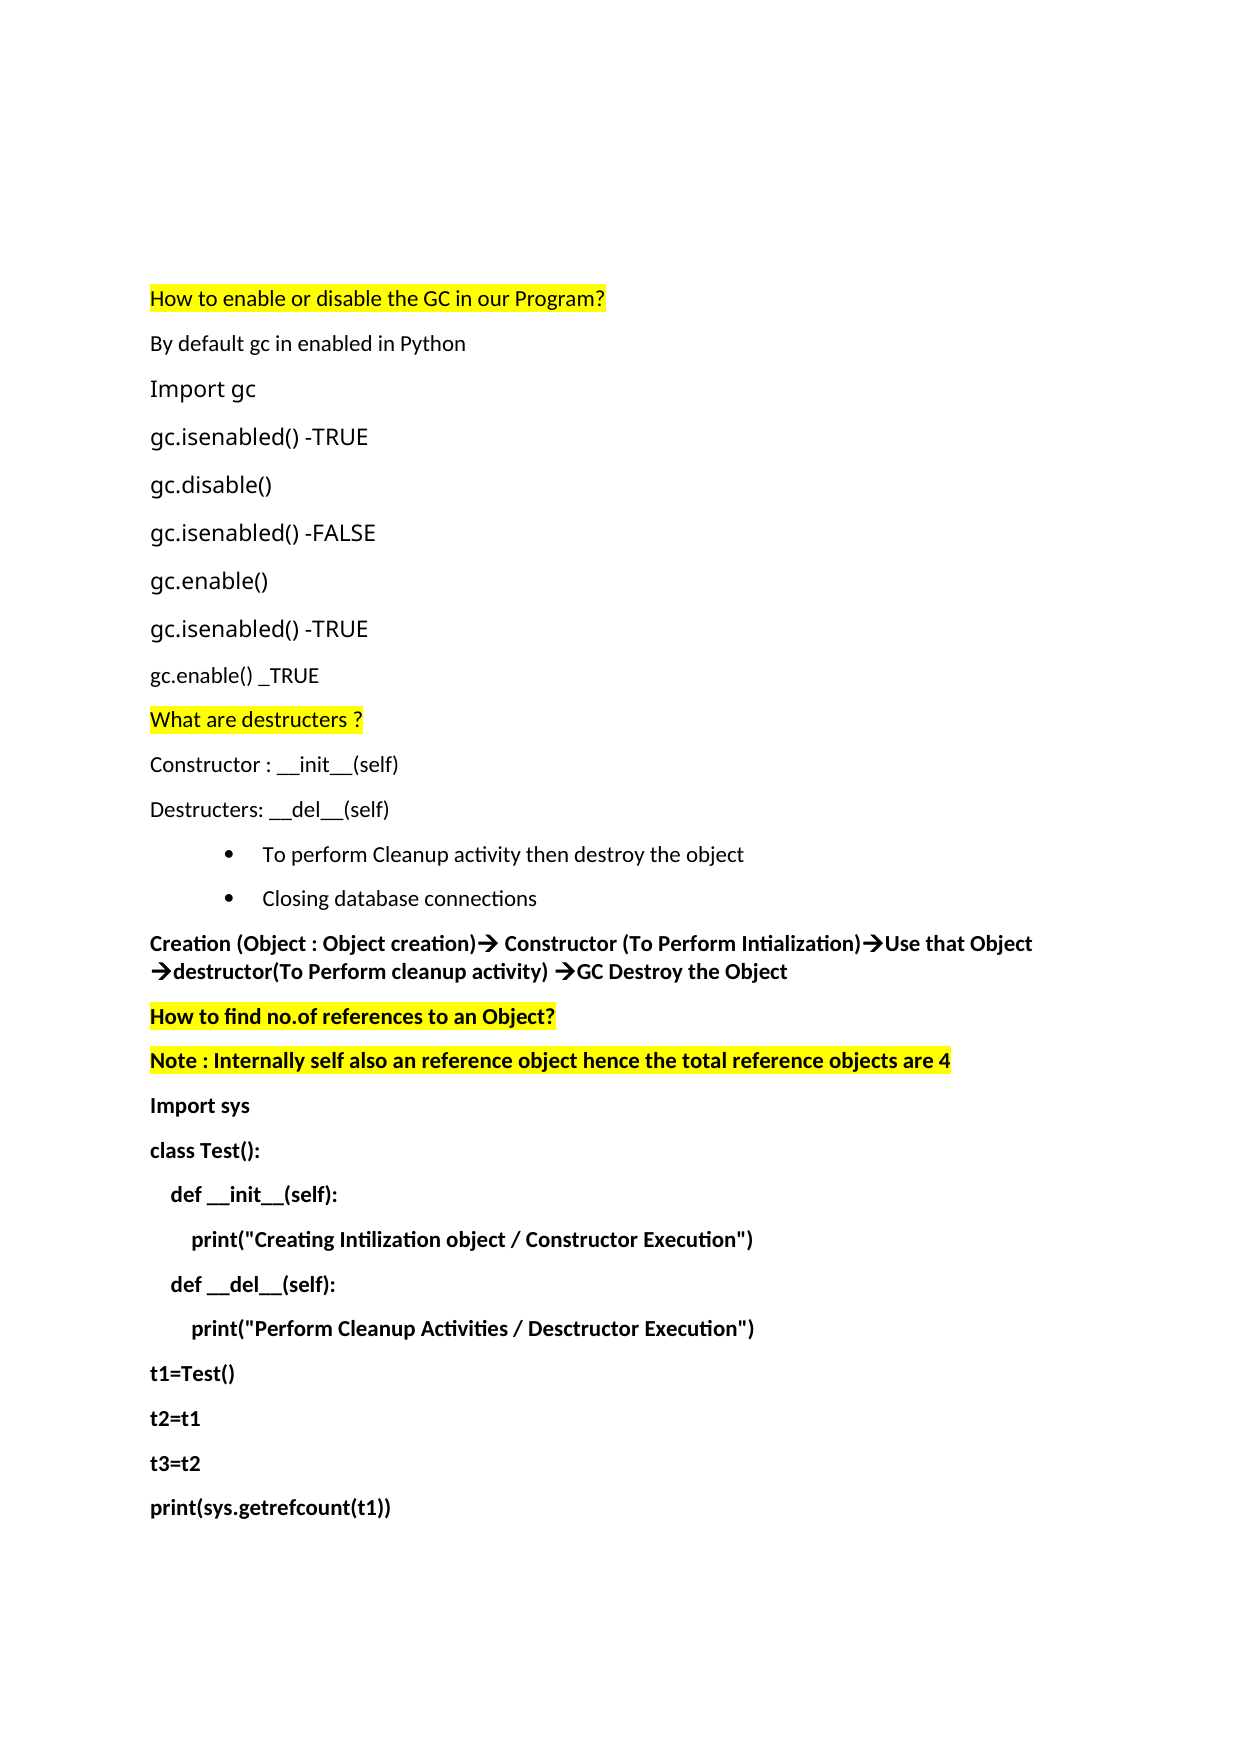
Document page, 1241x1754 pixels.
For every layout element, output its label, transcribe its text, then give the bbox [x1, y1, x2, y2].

text t1=Test() [150, 1359, 1090, 1387]
text How to enable or disable the GC in our Program? [150, 284, 1090, 312]
text gc.enable() [150, 565, 1090, 596]
text Import sys [150, 1091, 1090, 1119]
text gc.isenabled() -FALSE [150, 517, 1090, 548]
text By default gc in enabled in Python [150, 329, 1090, 357]
text print("Creating Intilization object / Constructor Execution") [150, 1225, 1090, 1253]
text def __del__(self): [150, 1270, 1090, 1298]
list To perform Cleanup activity then destroy the object [225, 840, 1090, 868]
text Note : Internally self also an reference object hence the total reference objects are 4 [150, 1046, 1090, 1074]
text t2=t1 [150, 1404, 1090, 1432]
text Import gc [150, 373, 1090, 405]
text t3=t2 [150, 1449, 1090, 1477]
text gc.enable() _TRUE [150, 661, 1090, 689]
text gc.isenabled() -TRUE [150, 613, 1090, 644]
text Constructor : __init__(self) [150, 750, 1090, 778]
text class Test(): [150, 1136, 1090, 1164]
text Destructers: __del__(self) [150, 795, 1090, 823]
text print(sys.getrefcount(t1)) [150, 1493, 1090, 1521]
text How to find no.of references to an Object? [150, 1002, 1090, 1030]
text gc.isenabled() -TRUE [150, 421, 1090, 453]
text print("Perform Cleanup Activities / Desctructor Execution") [150, 1314, 1090, 1343]
text gc.disable() [150, 469, 1090, 501]
text def __init__(self): [150, 1181, 1090, 1208]
list Closing database connections [225, 884, 1090, 912]
text Creation (Object : Object creation) Constructor (To Perform Intialization)Use that Object destructor(To Perform cleanup activity) GC Destroy the Object [150, 929, 1090, 985]
text What are destructers ? [150, 706, 1090, 734]
